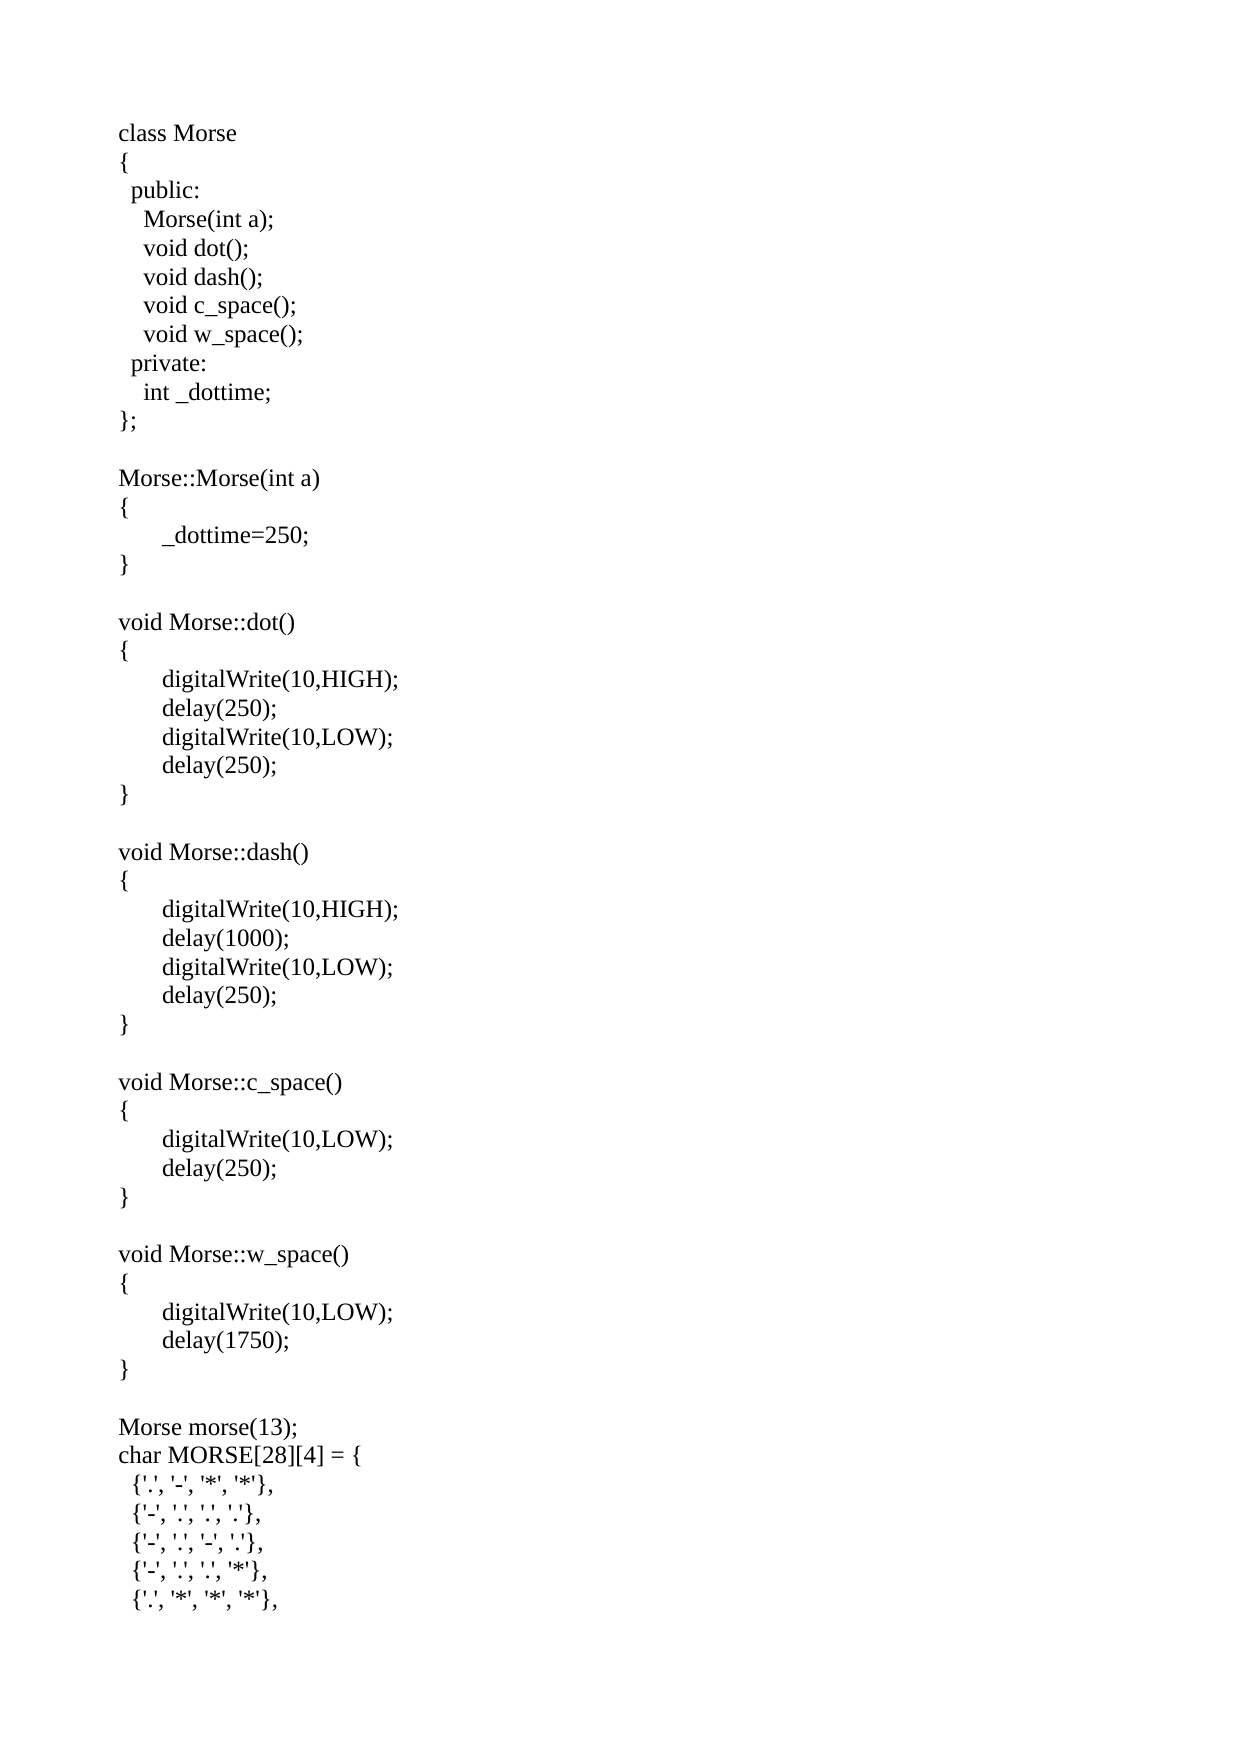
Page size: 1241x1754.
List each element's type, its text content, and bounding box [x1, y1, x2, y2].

text delay(250); [118, 693, 1122, 722]
text delay(1750); [118, 1326, 1122, 1354]
text delay(250); [118, 1153, 1122, 1182]
text digitalWrite(10,LOW); [118, 722, 1122, 751]
text private: [118, 348, 1122, 377]
text void dash(); [118, 262, 1122, 291]
text digitalWrite(10,HIGH); [118, 664, 1122, 693]
text _dottime=250; [118, 521, 1122, 549]
text {'.', '-', '*', '*'}, [118, 1469, 1122, 1498]
text { [118, 147, 1122, 176]
text void Morse::dot() [118, 607, 1122, 636]
text { [118, 492, 1122, 521]
text } [118, 779, 1122, 808]
text void Morse::c_space() [118, 1067, 1122, 1096]
text Morse::Morse(int a) [118, 463, 1122, 492]
text {'-', '.', '.', '*'}, [118, 1556, 1122, 1584]
text char MORSE[28][4] = { [118, 1441, 1122, 1469]
text }; [118, 406, 1122, 434]
text void dot(); [118, 233, 1122, 262]
text {'-', '.', '.', '.'}, [118, 1498, 1122, 1527]
text int _dottime; [118, 377, 1122, 406]
text } [118, 549, 1122, 578]
text Morse(int a); [118, 204, 1122, 233]
text {'-', '.', '-', '.'}, [118, 1527, 1122, 1556]
text delay(250); [118, 751, 1122, 779]
text class Morse [118, 118, 1122, 147]
text void c_space(); [118, 291, 1122, 319]
text void Morse::w_space() [118, 1239, 1122, 1268]
text digitalWrite(10,LOW); [118, 952, 1122, 981]
text delay(250); [118, 981, 1122, 1009]
text { [118, 636, 1122, 664]
text { [118, 866, 1122, 894]
text delay(1000); [118, 923, 1122, 952]
text void Morse::dash() [118, 837, 1122, 866]
text {'.', '*', '*', '*'}, [118, 1584, 1122, 1613]
text } [118, 1009, 1122, 1038]
text { [118, 1268, 1122, 1297]
text { [118, 1096, 1122, 1124]
text digitalWrite(10,LOW); [118, 1124, 1122, 1153]
text Morse morse(13); [118, 1412, 1122, 1441]
text public: [118, 176, 1122, 204]
text } [118, 1182, 1122, 1211]
text digitalWrite(10,LOW); [118, 1297, 1122, 1326]
text } [118, 1354, 1122, 1383]
text void w_space(); [118, 319, 1122, 348]
text digitalWrite(10,HIGH); [118, 894, 1122, 923]
